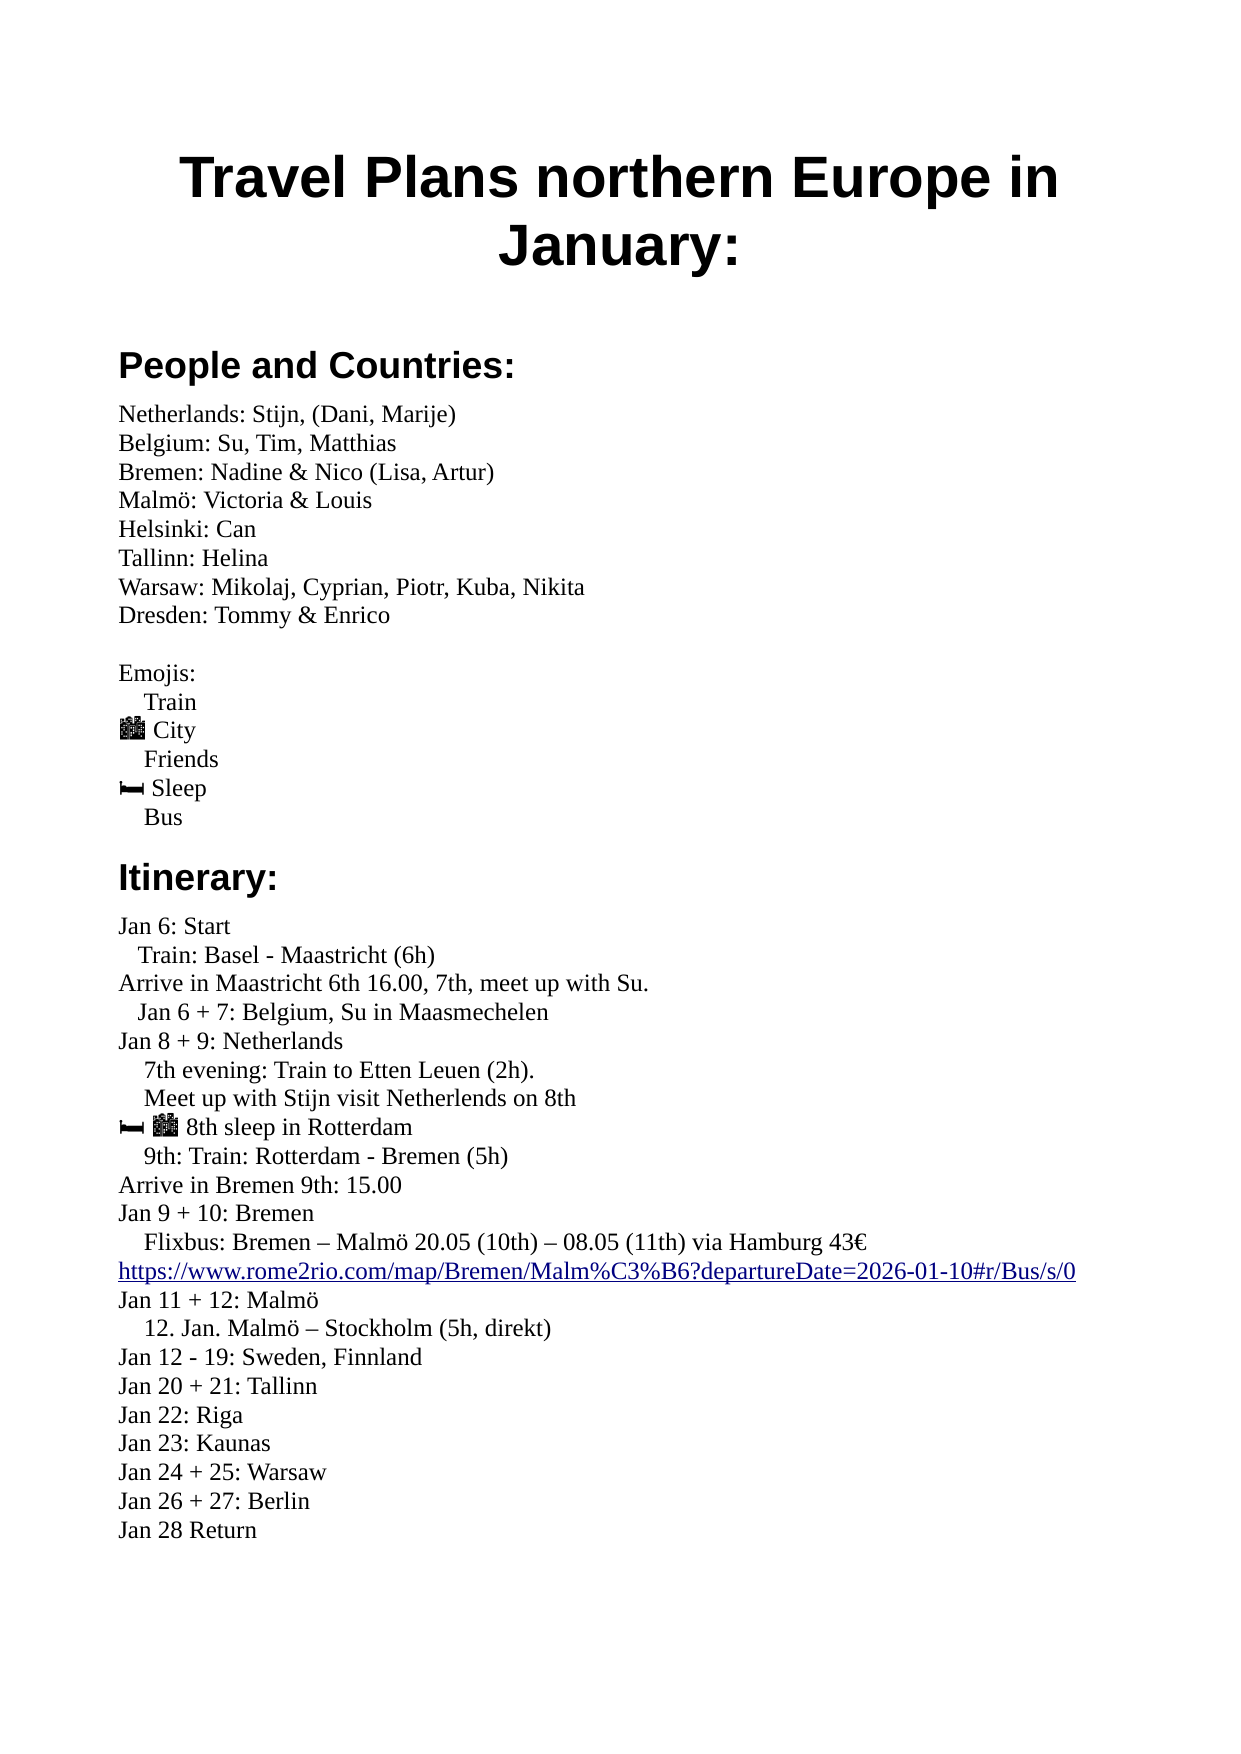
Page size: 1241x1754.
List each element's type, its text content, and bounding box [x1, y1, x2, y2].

text 🧍 Meet up with Stijn visit Netherlends on 8th [118, 1083, 1122, 1112]
text Jan 20 + 21: Tallinn [118, 1371, 1122, 1400]
text Jan 8 + 9: Netherlands [118, 1026, 1122, 1055]
text Arrive in Maastricht 6th 16.00, 7th, meet up with Su. [118, 968, 1122, 997]
text 🚌 Bus [118, 802, 1122, 830]
text Bremen: Nadine & Nico (Lisa, Artur) [118, 457, 1122, 485]
text Jan 22: Riga [118, 1400, 1122, 1428]
text 🚆 12. Jan. Malmö – Stockholm (5h, direkt) [118, 1313, 1122, 1342]
subtitle People and Countries: [118, 343, 1122, 387]
text 🚆 Train [118, 687, 1122, 715]
text Helsinki: Can [118, 514, 1122, 543]
text Warsaw: Mikolaj, Cyprian, Piotr, Kuba, Nikita [118, 572, 1122, 600]
text Jan 28 Return [118, 1515, 1122, 1543]
text 🛏️ Sleep [118, 773, 1122, 802]
text 🚆 7th evening: Train to Etten Leuen (2h). [118, 1055, 1122, 1083]
text 🚌 Flixbus: Bremen – Malmö 20.05 (10th) – 08.05 (11th) via Hamburg 43€ [118, 1227, 1122, 1256]
text Netherlands: Stijn, (Dani, Marije) [118, 399, 1122, 428]
text Jan 12 - 19: Sweden, Finnland [118, 1342, 1122, 1371]
text 🚆 9th: Train: Rotterdam - Bremen (5h) [118, 1141, 1122, 1170]
text Arrive in Bremen 9th: 15.00 [118, 1170, 1122, 1198]
text 🧍 Friends [118, 744, 1122, 773]
subtitle Itinerary: [118, 855, 1122, 898]
text Jan 11 + 12: Malmö [118, 1285, 1122, 1313]
text 🛏️ 🏙️ 8th sleep in Rotterdam [118, 1112, 1122, 1141]
text 🧍Jan 6 + 7: Belgium, Su in Maasmechelen [118, 997, 1122, 1026]
text 🏙️ City [118, 715, 1122, 744]
text Jan 26 + 27: Berlin [118, 1486, 1122, 1515]
text Belgium: Su, Tim, Matthias [118, 428, 1122, 457]
title Travel Plans northern Europe in January: [118, 143, 1122, 277]
text Malmö: Victoria & Louis [118, 485, 1122, 514]
text Dresden: Tommy & Enrico [118, 600, 1122, 629]
text 🚆Train: Basel - Maastricht (6h) [118, 940, 1122, 968]
text Emojis: [118, 658, 1122, 687]
text Tallinn: Helina [118, 543, 1122, 572]
text Jan 24 + 25: Warsaw [118, 1457, 1122, 1486]
text https://www.rome2rio.com/map/Bremen/Malm%C3%B6?departureDate=2026-01-10#r/Bus/s/0 [118, 1256, 1122, 1285]
text Jan 6: Start [118, 911, 1122, 940]
text Jan 23: Kaunas [118, 1428, 1122, 1457]
text Jan 9 + 10: Bremen [118, 1198, 1122, 1227]
